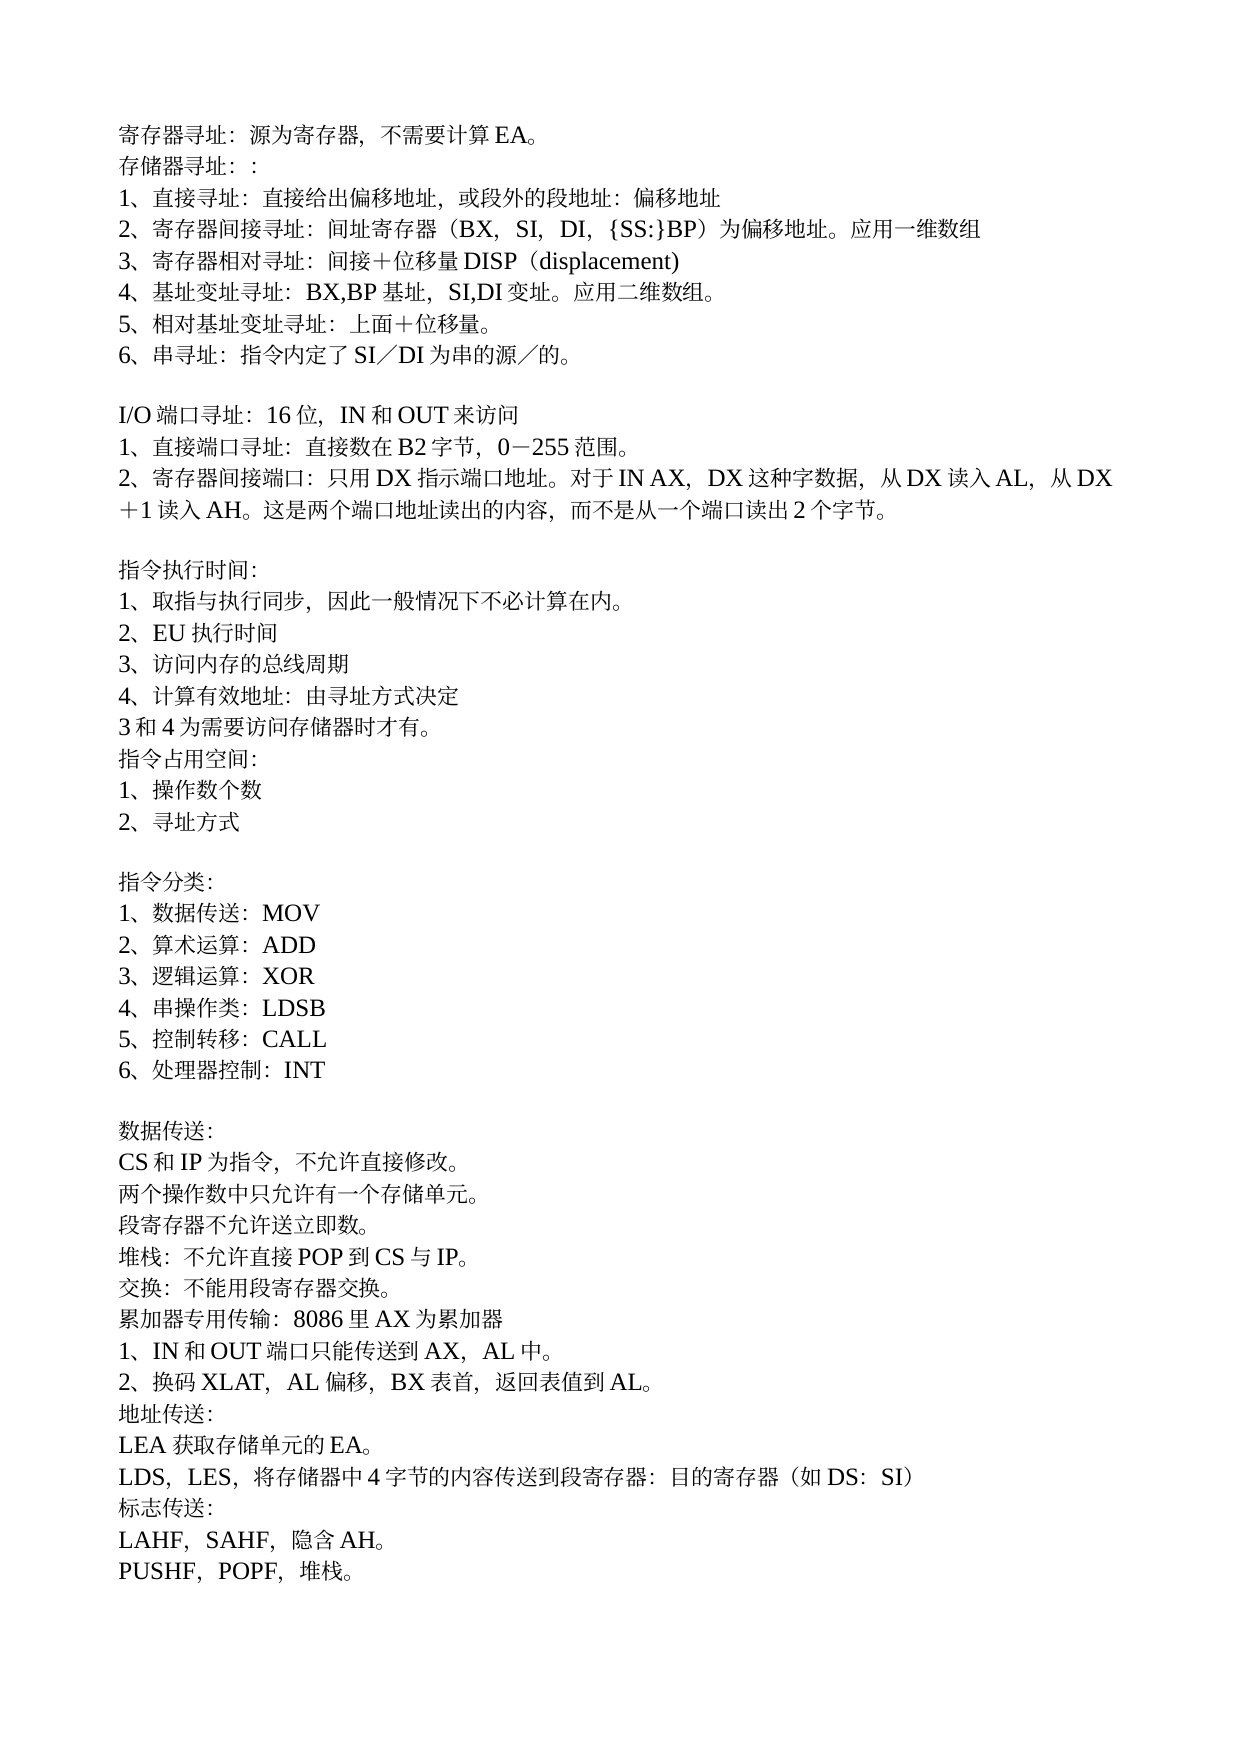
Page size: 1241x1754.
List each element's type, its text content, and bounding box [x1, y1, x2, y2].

text PUSHF，POPF，堆栈。 [118, 1554, 1122, 1586]
text 2、换码XLAT，AL偏移，BX表首，返回表值到AL。 [118, 1366, 1122, 1397]
text 1、取指与执行同步，因此一般情况下不必计算在内。 [118, 584, 1122, 616]
text 1、直接端口寻址：直接数在B2字节，0－255范围。 [118, 430, 1122, 461]
text 1、操作数个数 [118, 773, 1122, 805]
text 1、数据传送：MOV [118, 896, 1122, 928]
text 1、直接寻址：直接给出偏移地址，或段外的段地址：偏移地址 [118, 181, 1122, 212]
text 两个操作数中只允许有一个存储单元。 [118, 1177, 1122, 1208]
text 4、计算有效地址：由寻址方式决定 [118, 679, 1122, 710]
text 标志传送： [118, 1491, 1122, 1523]
text CS和IP为指令，不允许直接修改。 [118, 1145, 1122, 1177]
text 2、寻址方式 [118, 805, 1122, 836]
text 3和4为需要访问存储器时才有。 [118, 710, 1122, 742]
text 4、串操作类：LDSB [118, 991, 1122, 1022]
text 累加器专用传输：8086里AX为累加器 [118, 1303, 1122, 1334]
text 存储器寻址：： [118, 149, 1122, 181]
text 4、基址变址寻址：BX,BP基址，SI,DI变址。应用二维数组。 [118, 275, 1122, 307]
text 指令分类： [118, 865, 1122, 896]
text 6、串寻址：指令内定了SI／DI为串的源／的。 [118, 338, 1122, 370]
text 数据传送： [118, 1114, 1122, 1145]
text 2、寄存器间接寻址：间址寄存器（BX，SI，DI，{SS:}BP）为偏移地址。应用一维数组 [118, 212, 1122, 244]
text I/O端口寻址：16位，IN和OUT来访问 [118, 398, 1122, 430]
text 指令执行时间： [118, 553, 1122, 584]
text 堆栈：不允许直接POP到CS与IP。 [118, 1240, 1122, 1271]
text 3、寄存器相对寻址：间接＋位移量DISP（displacement) [118, 244, 1122, 275]
text 3、访问内存的总线周期 [118, 647, 1122, 679]
text 2、算术运算：ADD [118, 928, 1122, 959]
text 寄存器寻址：源为寄存器，不需要计算EA。 [118, 118, 1122, 149]
text LEA获取存储单元的EA。 [118, 1428, 1122, 1460]
text 地址传送： [118, 1397, 1122, 1428]
text 3、逻辑运算：XOR [118, 959, 1122, 991]
text 段寄存器不允许送立即数。 [118, 1208, 1122, 1240]
text 指令占用空间： [118, 742, 1122, 773]
text LDS，LES，将存储器中4字节的内容传送到段寄存器：目的寄存器（如DS：SI） [118, 1460, 1122, 1491]
text 5、控制转移：CALL [118, 1022, 1122, 1054]
text LAHF，SAHF，隐含AH。 [118, 1523, 1122, 1554]
text 1、IN和OUT端口只能传送到AX，AL中。 [118, 1334, 1122, 1366]
text 2、寄存器间接端口：只用DX指示端口地址。对于IN AX，DX这种字数据，从DX读入AL，从DX＋1读入AH。这是两个端口地址读出的内容，而不是从一个端口读出2个字节。 [118, 461, 1122, 524]
text 交换：不能用段寄存器交换。 [118, 1271, 1122, 1303]
text 5、相对基址变址寻址：上面＋位移量。 [118, 307, 1122, 338]
text 6、处理器控制：INT [118, 1054, 1122, 1085]
text 2、EU执行时间 [118, 616, 1122, 647]
